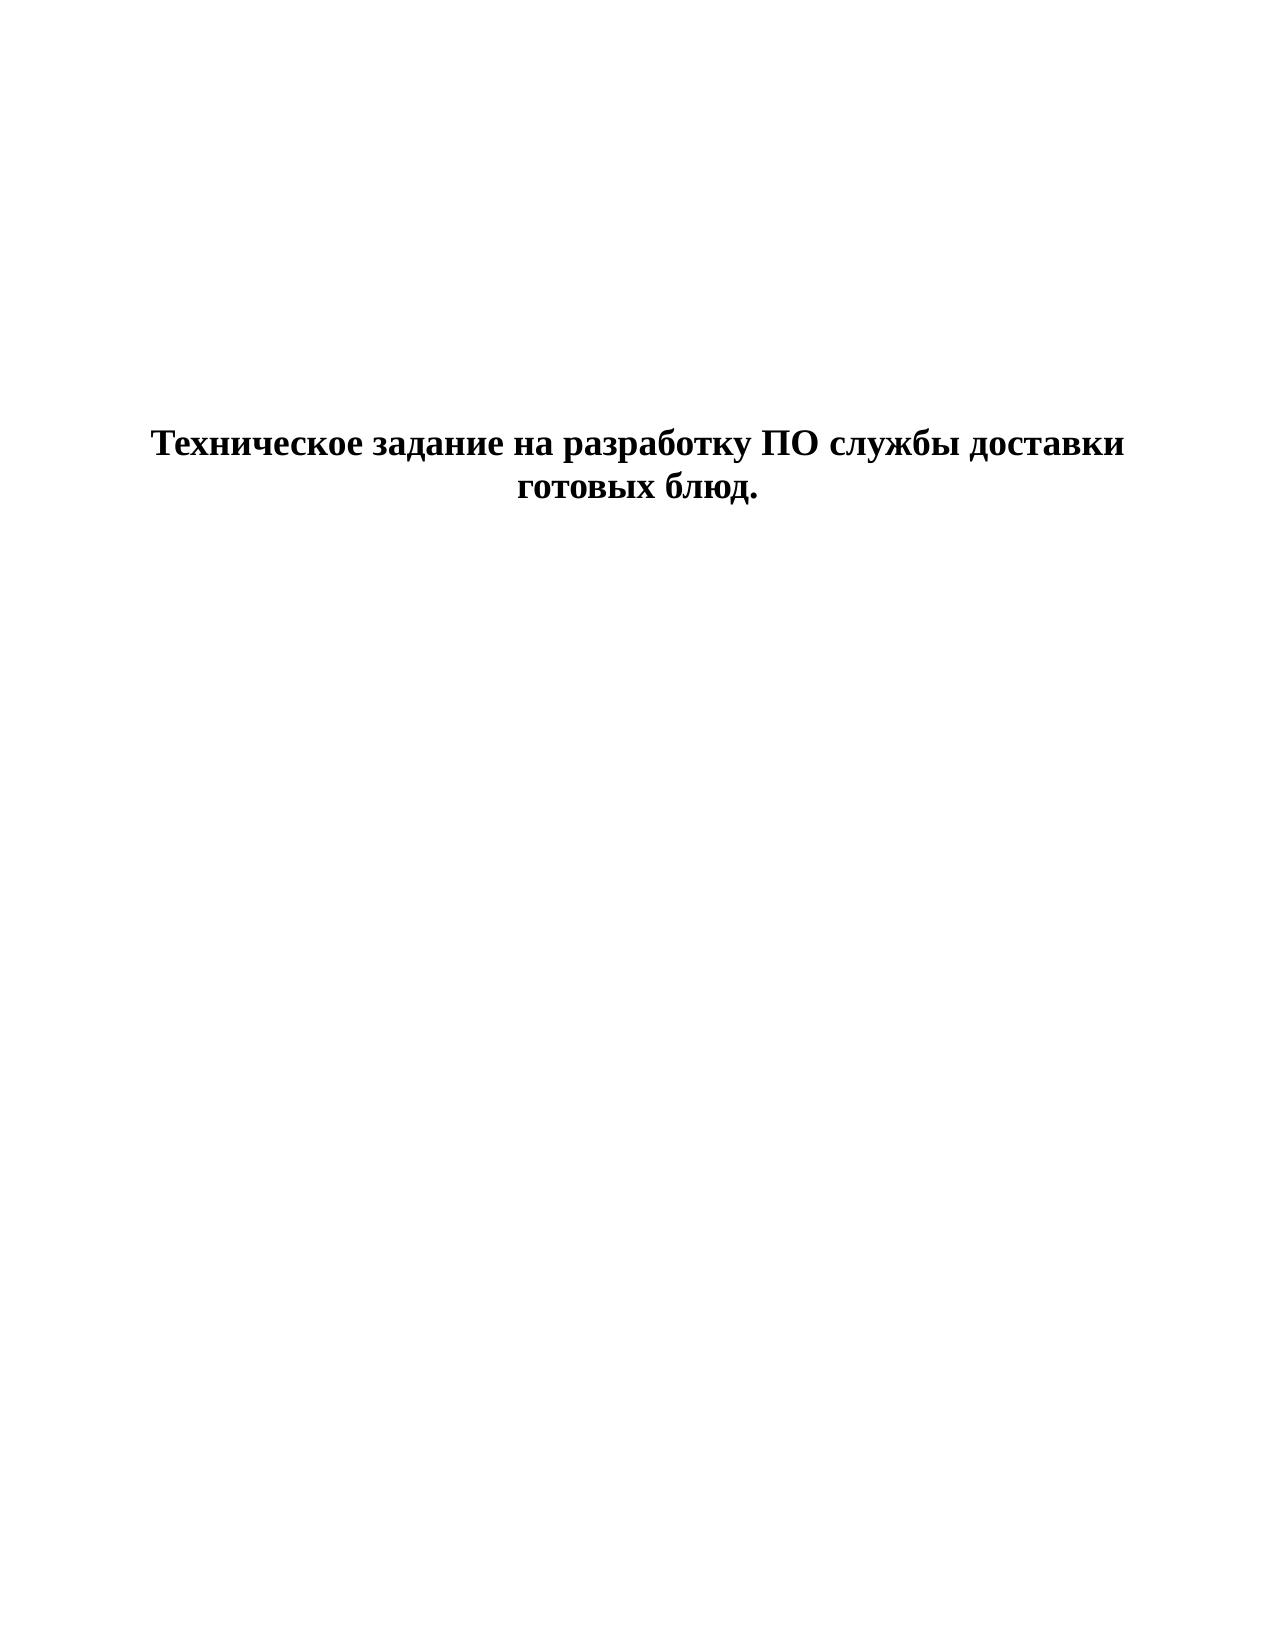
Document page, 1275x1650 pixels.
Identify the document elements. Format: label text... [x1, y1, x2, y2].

text Техническое задание на разработку ПО службы доставки готовых блюд. [118, 420, 1157, 506]
